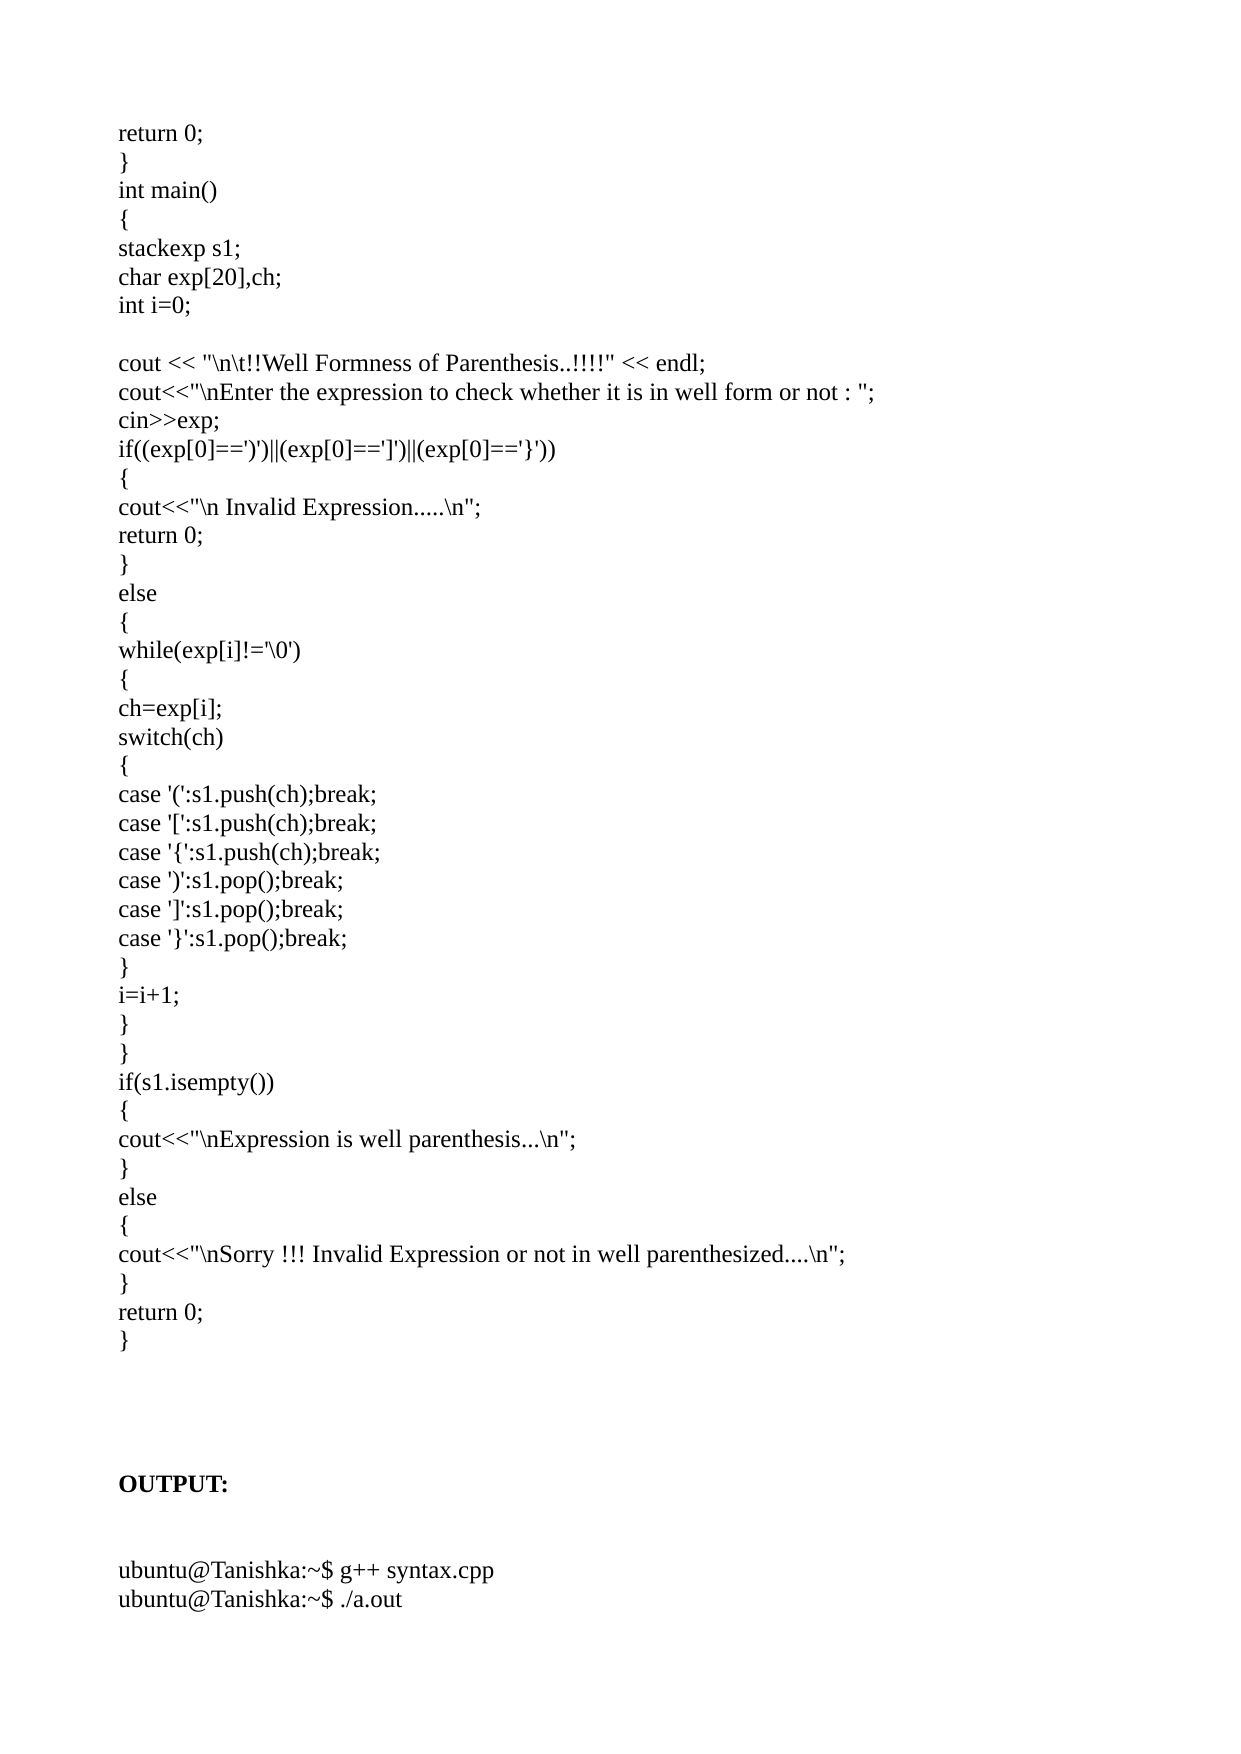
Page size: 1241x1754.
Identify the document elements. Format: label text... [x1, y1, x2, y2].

text if((exp[0]==')')||(exp[0]==']')||(exp[0]=='}')) [118, 434, 1122, 463]
text cout<<"\nEnter the expression to check whether it is in well form or not : "; [118, 377, 1122, 406]
text ubuntu@Tanishka:~$ ./a.out [118, 1584, 1122, 1613]
text { [118, 664, 1122, 693]
text { [118, 751, 1122, 779]
text cout << "\n\t!!Well Formness of Parenthesis..!!!!" << endl; [118, 348, 1122, 377]
text ubuntu@Tanishka:~$ g++ syntax.cpp [118, 1556, 1122, 1584]
text stackexp s1; [118, 233, 1122, 262]
text cout<<"\n Invalid Expression.....\n"; [118, 492, 1122, 521]
text case ']':s1.pop();break; [118, 894, 1122, 923]
text case '[':s1.push(ch);break; [118, 808, 1122, 837]
text { [118, 607, 1122, 636]
text return 0; [118, 1297, 1122, 1326]
text else [118, 578, 1122, 607]
text } [118, 952, 1122, 981]
text int i=0; [118, 291, 1122, 319]
text return 0; [118, 521, 1122, 549]
text OUTPUT: [118, 1469, 1122, 1498]
text ch=exp[i]; [118, 693, 1122, 722]
text { [118, 204, 1122, 233]
text case ')':s1.pop();break; [118, 866, 1122, 894]
text } [118, 1153, 1122, 1182]
text } [118, 147, 1122, 176]
text } [118, 1326, 1122, 1354]
text } [118, 1009, 1122, 1038]
text switch(ch) [118, 722, 1122, 751]
text cin>>exp; [118, 406, 1122, 434]
text case '{':s1.push(ch);break; [118, 837, 1122, 866]
text { [118, 1096, 1122, 1124]
text case '}':s1.pop();break; [118, 923, 1122, 952]
text } [118, 1038, 1122, 1067]
text int main() [118, 176, 1122, 204]
text while(exp[i]!='\0') [118, 636, 1122, 664]
text { [118, 463, 1122, 492]
text cout<<"\nExpression is well parenthesis...\n"; [118, 1124, 1122, 1153]
text } [118, 1268, 1122, 1297]
text else [118, 1182, 1122, 1211]
text cout<<"\nSorry !!! Invalid Expression or not in well parenthesized....\n"; [118, 1239, 1122, 1268]
text char exp[20],ch; [118, 262, 1122, 291]
text case '(':s1.push(ch);break; [118, 779, 1122, 808]
text { [118, 1211, 1122, 1239]
text if(s1.isempty()) [118, 1067, 1122, 1096]
text i=i+1; [118, 981, 1122, 1009]
text return 0; [118, 118, 1122, 147]
text } [118, 549, 1122, 578]
